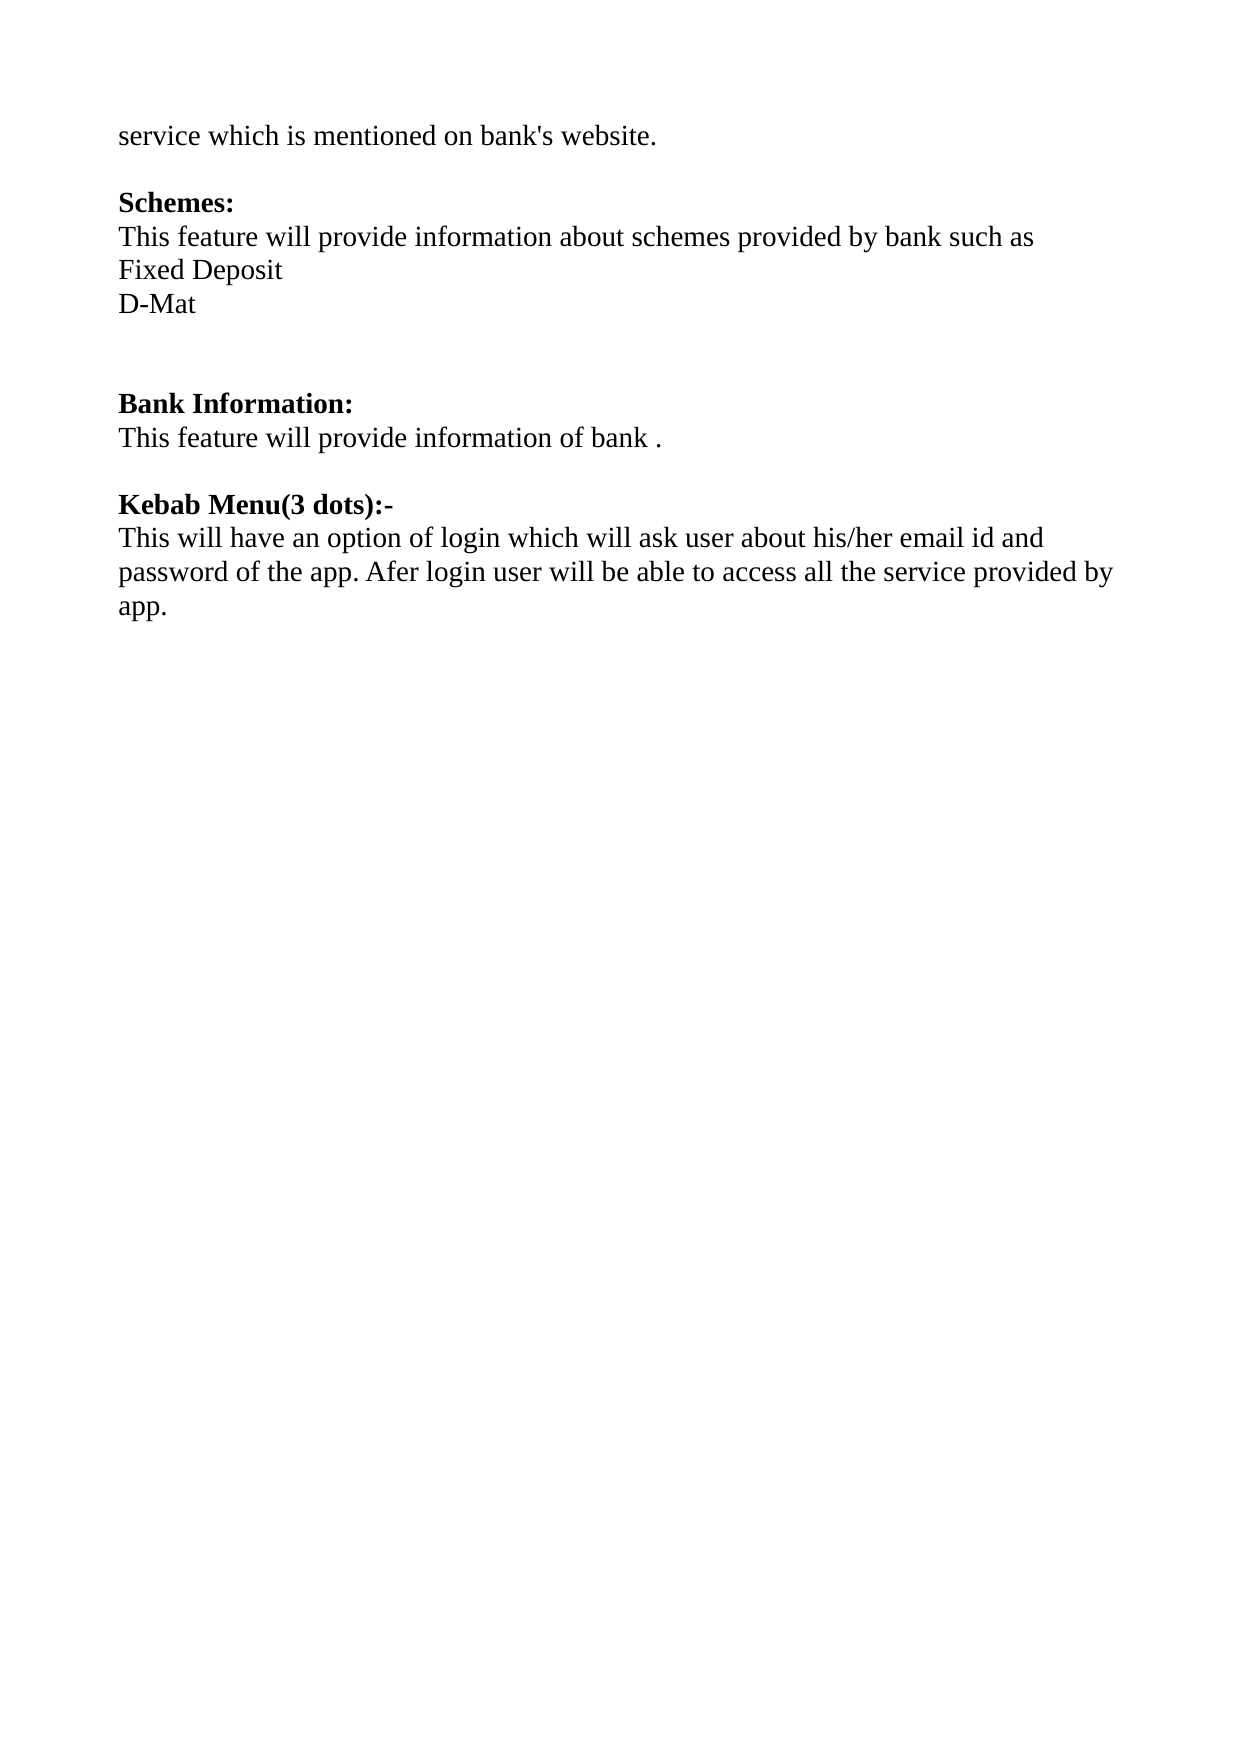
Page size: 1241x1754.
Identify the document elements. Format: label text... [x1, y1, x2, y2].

text This feature will provide information of bank . [118, 420, 1122, 453]
text D-Mat [118, 286, 1122, 319]
text service which is mentioned on bank's website. [118, 118, 1122, 152]
text Bank Information: [118, 386, 1122, 420]
text Kebab Menu(3 dots):- [118, 487, 1122, 521]
text This will have an option of login which will ask user about his/her email id and password of the app. Afer login user will be able to access all the service provided by app. [118, 521, 1122, 621]
text Schemes: [118, 185, 1122, 219]
text This feature will provide information about schemes provided by bank such as [118, 219, 1122, 252]
text Fixed Deposit [118, 252, 1122, 286]
